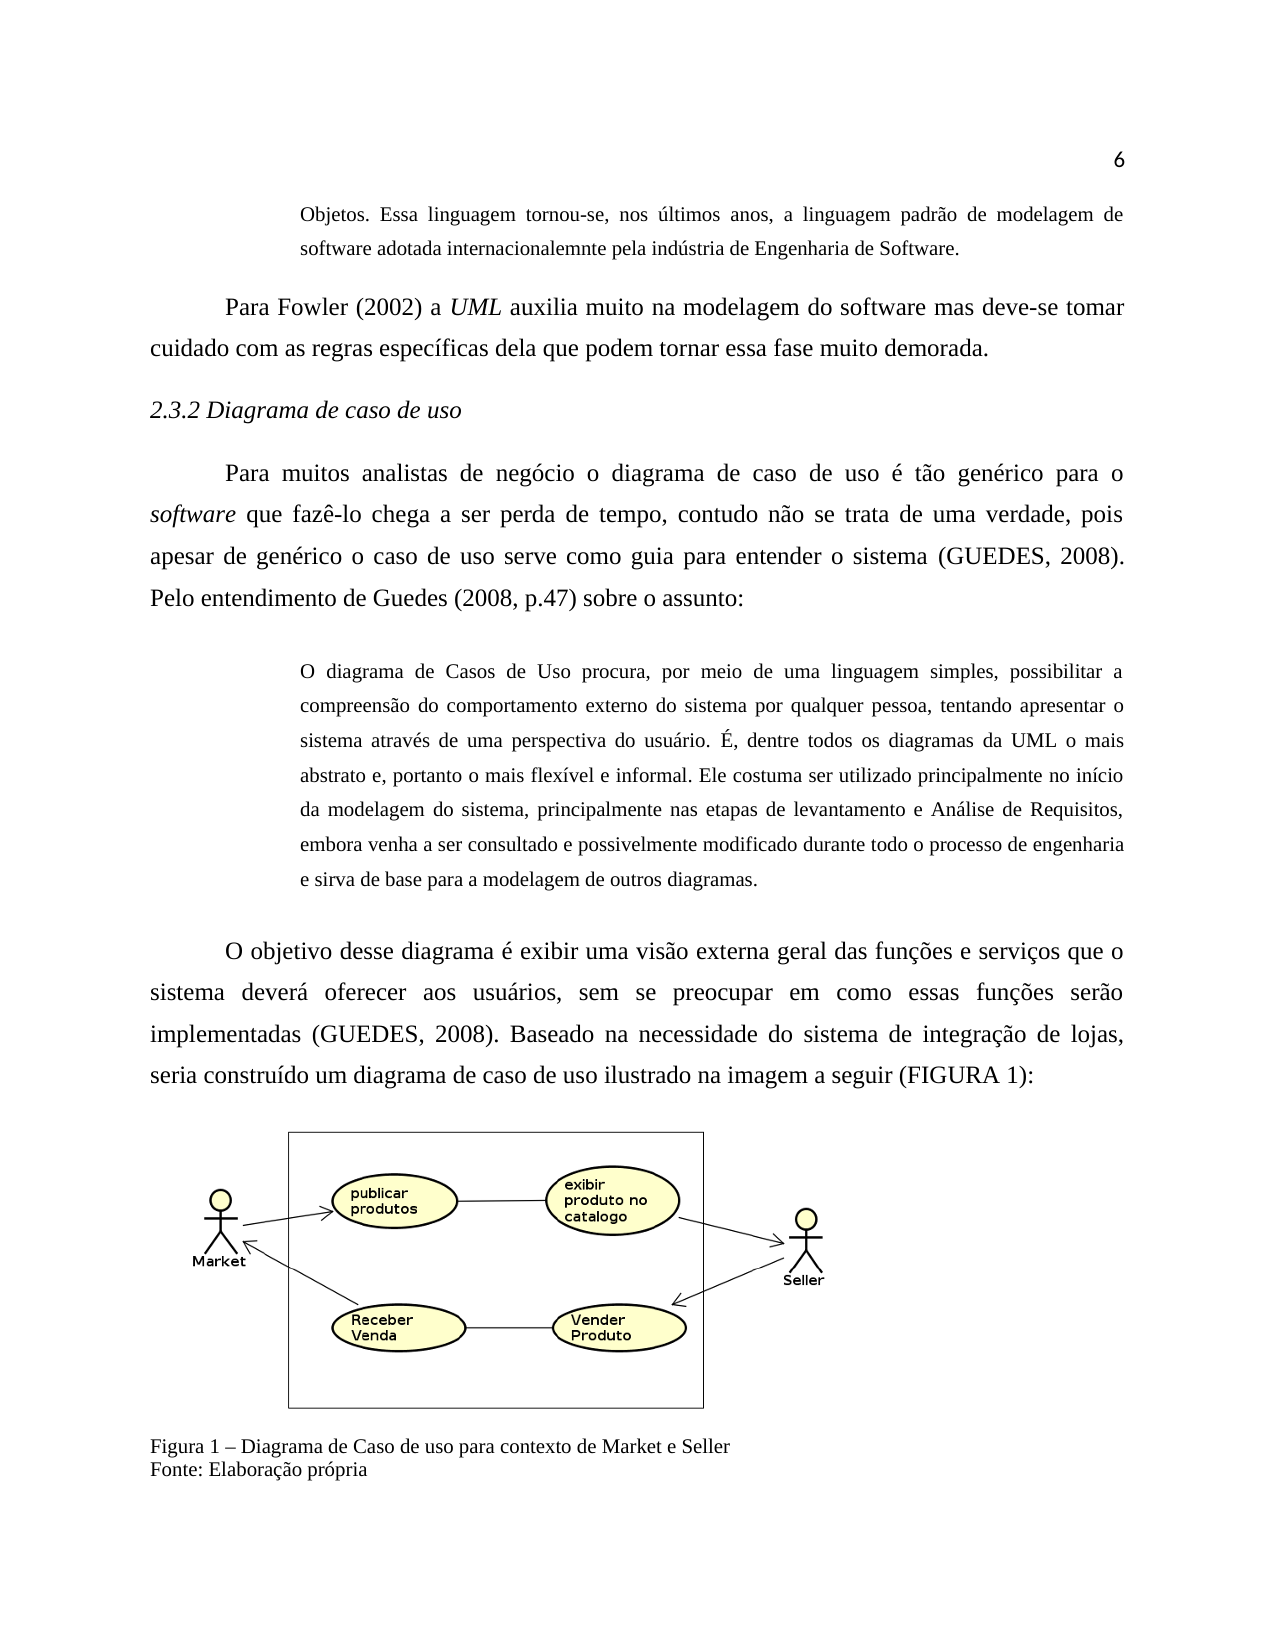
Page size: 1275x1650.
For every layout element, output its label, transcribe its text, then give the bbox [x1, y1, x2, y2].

text O diagrama de Casos de Uso procura, por meio de uma linguagem simples, possibilitar a compreensão do comportamento externo do sistema por qualquer pessoa, tentando apresentar o sistema através de uma perspectiva do usuário. É, dentre todos os diagramas da UML o mais abstrato e, portanto o mais flexível e informal. Ele costuma ser utilizado principalmente no início da modelagem do sistema, principalmente nas etapas de levantamento e Análise de Requisitos, embora venha a ser consultado e possivelmente modificado durante todo o processo de engenharia e sirva de base para a modelagem de outros diagramas. [300, 659, 1125, 891]
picture [167, 1103, 850, 1436]
text Figura 1 – Diagrama de Caso de uso para contexto de Market e Seller Fonte: Elaboração própria [150, 1103, 1125, 1481]
text O objetivo desse diagrama é exibir uma visão externa geral das funções e serviços que o sistema deverá oferecer aos usuários, sem se preocupar em como essas funções serão implementadas (GUEDES, 2008). Baseado na necessidade do sistema de integração de lojas, seria construído um diagrama de caso de uso ilustrado na imagem a seguir (FIGURA 1): [150, 937, 1125, 1089]
text 2.3.2 Diagrama de caso de uso [150, 397, 1125, 424]
text Para Fowler (2002) a UML auxilia muito na modelagem do software mas deve-se tomar cuidado com as regras específicas dela que podem tornar essa fase muito demorada. [150, 293, 1125, 362]
text Para muitos analistas de negócio o diagrama de caso de uso é tão genérico para o software que fazê-lo chega a ser perda de tempo, contudo não se trata de uma verdade, pois apesar de genérico o caso de uso serve como guia para entender o sistema (GUEDES, 2008). Pelo entendimento de Guedes (2008, p.47) sobre o assunto: [150, 459, 1125, 611]
text Objetos. Essa linguagem tornou-se, nos últimos anos, a linguagem padrão de modelagem de software adotada internacionalemnte pela indústria de Engenharia de Software. [300, 202, 1125, 260]
